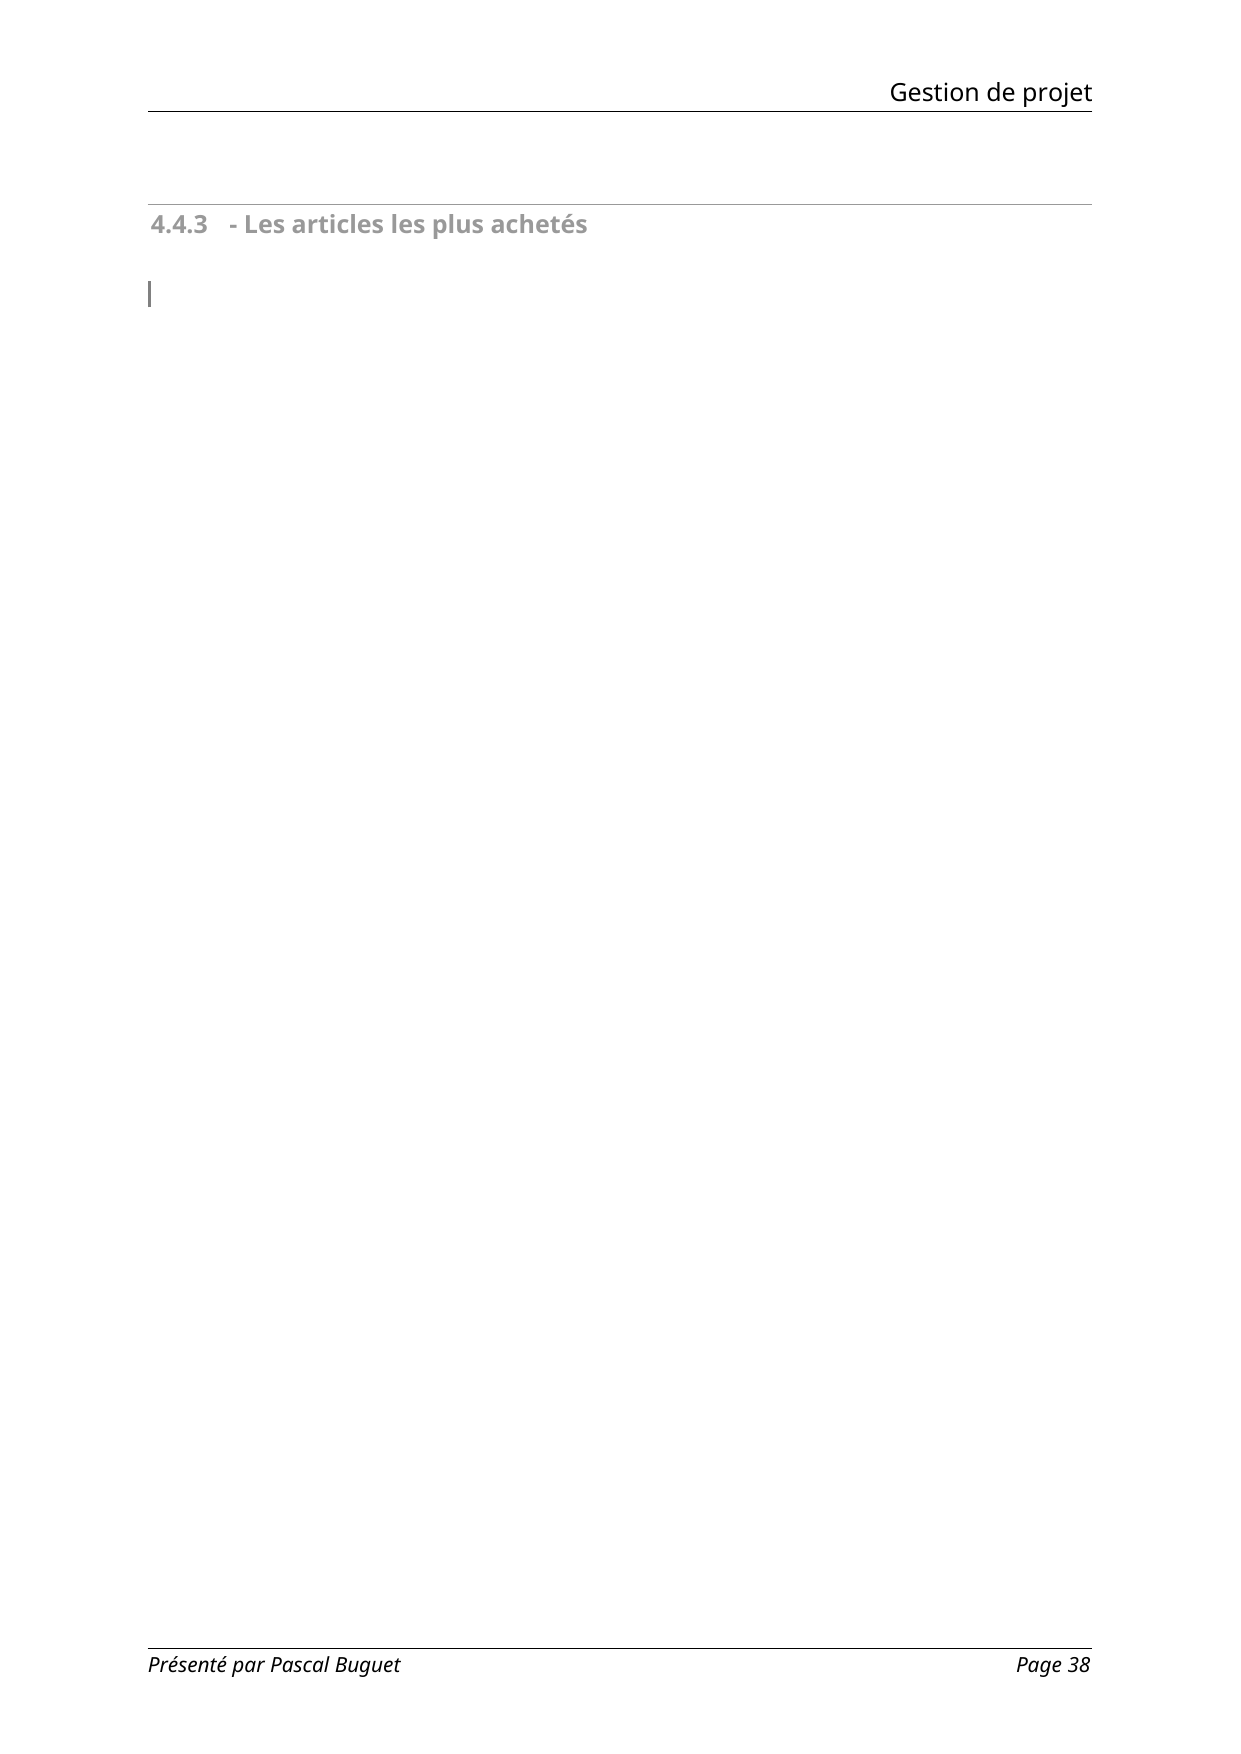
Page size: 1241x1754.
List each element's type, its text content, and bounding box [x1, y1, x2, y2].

subtitle - Les articles les plus achetés [148, 205, 1092, 244]
